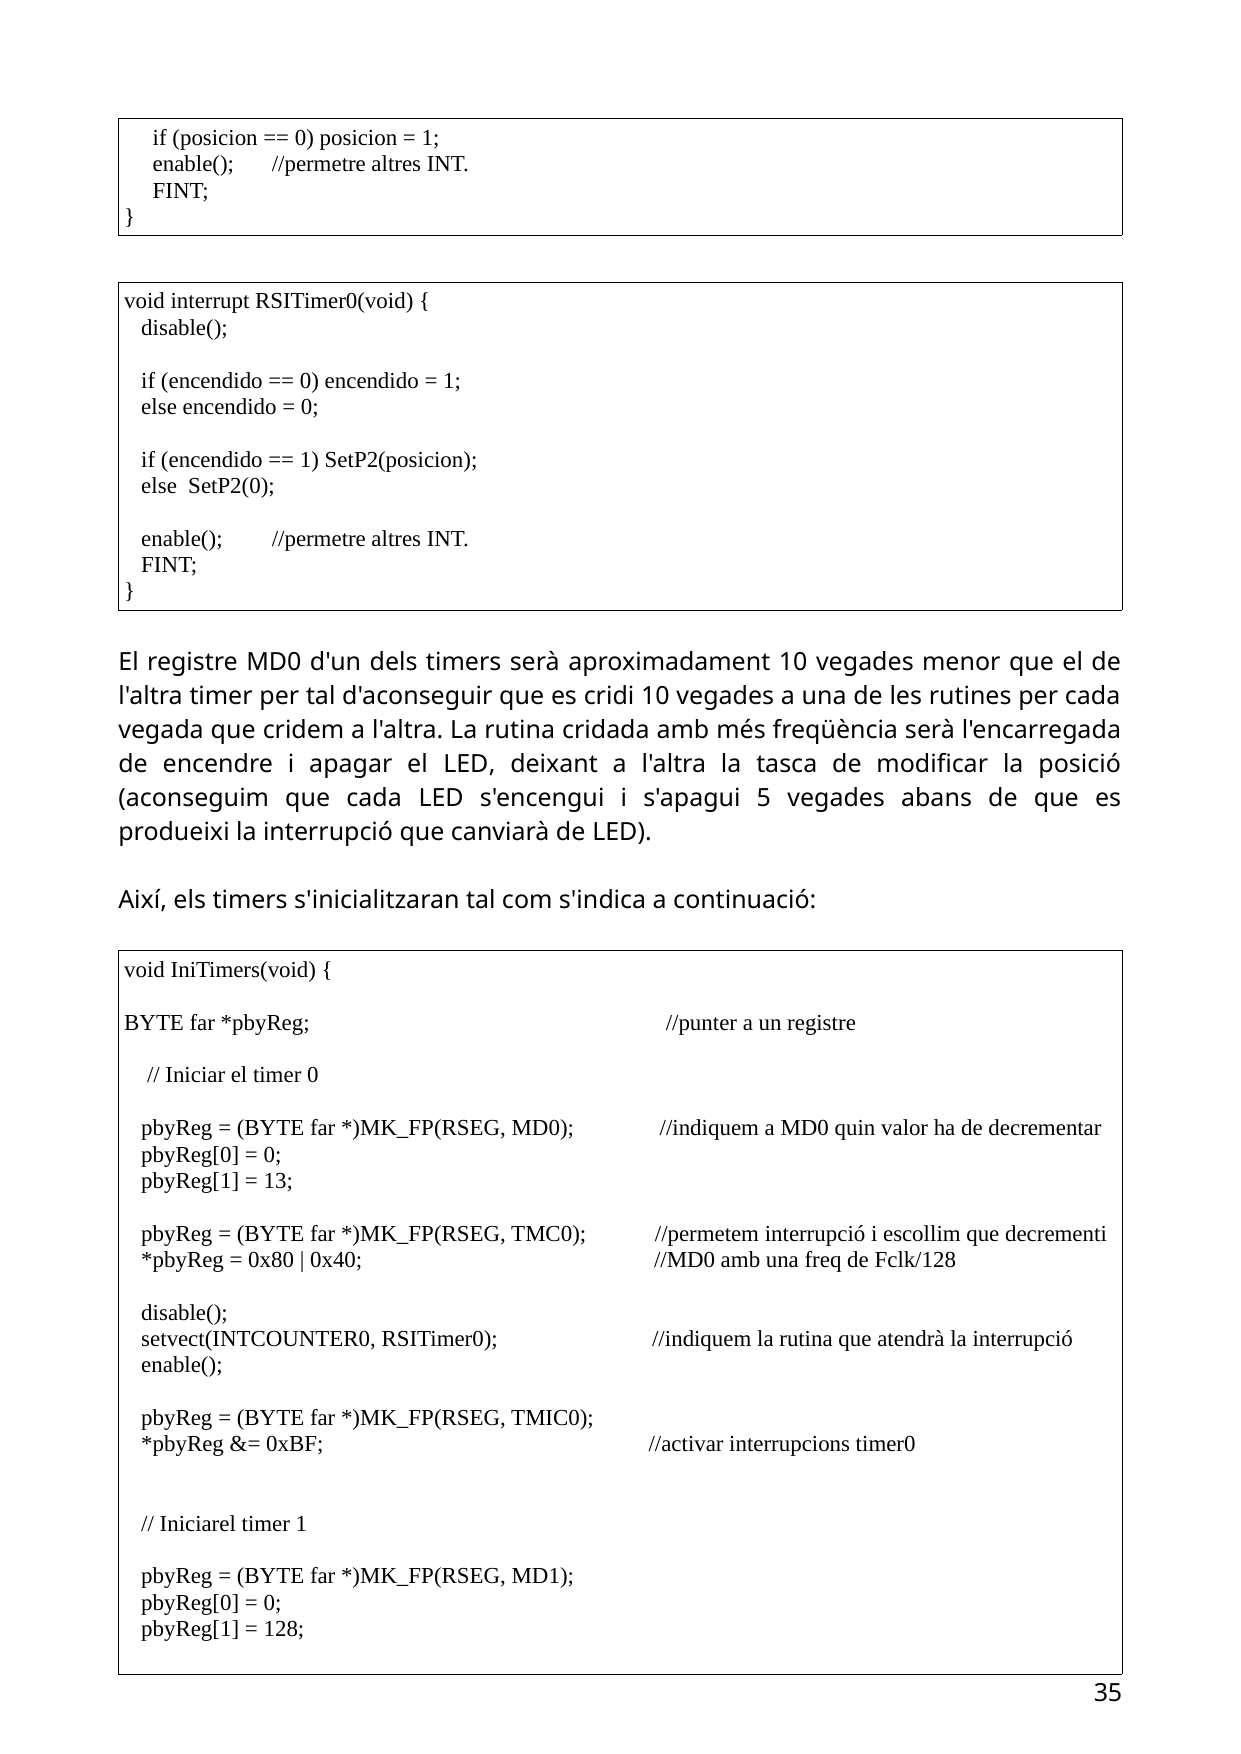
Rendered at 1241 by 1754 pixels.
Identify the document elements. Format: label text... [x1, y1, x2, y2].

table_header if (posicion == 0) posicion = 1; enable(); //permetre altres INT. FINT; } [119, 119, 1122, 235]
text El registre MD0 d'un dels timers serà aproximadament 10 vegades menor que el de l'altra timer per tal d'aconseguir que es cridi 10 vegades a una de les rutines per cada vegada que cridem a l'altra. La rutina cridada amb més freqüència serà l'encarregada de encendre i apagar el LED, deixant a l'altra la tasca de modificar la posició (aconseguim que cada LED s'encengui i s'apagui 5 vegades abans de que es produeixi la interrupció que canviarà de LED). [118, 644, 1122, 848]
table_header void interrupt RSITimer0(void) { disable(); if (encendido == 0) encendido = 1; else encendido = 0; if (encendido == 1) SetP2(posicion); else SetP2(0); enable(); //permetre altres INT. FINT; } [119, 283, 1122, 609]
text Així, els timers s'inicialitzaran tal com s'indica a continuació: [118, 882, 1122, 916]
table_header void IniTimers(void) { BYTE far *pbyReg; //punter a un registre // Iniciar el timer 0 pbyReg = (BYTE far *)MK_FP(RSEG, MD0); //indiquem a MD0 quin valor ha de decrementar pbyReg[0] = 0; pbyReg[1] = 13; pbyReg = (BYTE far *)MK_FP(RSEG, TMC0); //permetem interrupció i escollim que decrementi *pbyReg = 0x80 | 0x40; //MD0 amb una freq de Fclk/128 disable(); setvect(INTCOUNTER0, RSITimer0); //indiquem la rutina que atendrà la interrupció enable(); pbyReg = (BYTE far *)MK_FP(RSEG, TMIC0); *pbyReg &= 0xBF; //activar interrupcions timer0 // Iniciarel timer 1 pbyReg = (BYTE far *)MK_FP(RSEG, MD1); pbyReg[0] = 0; pbyReg[1] = 128; [119, 951, 1122, 1673]
